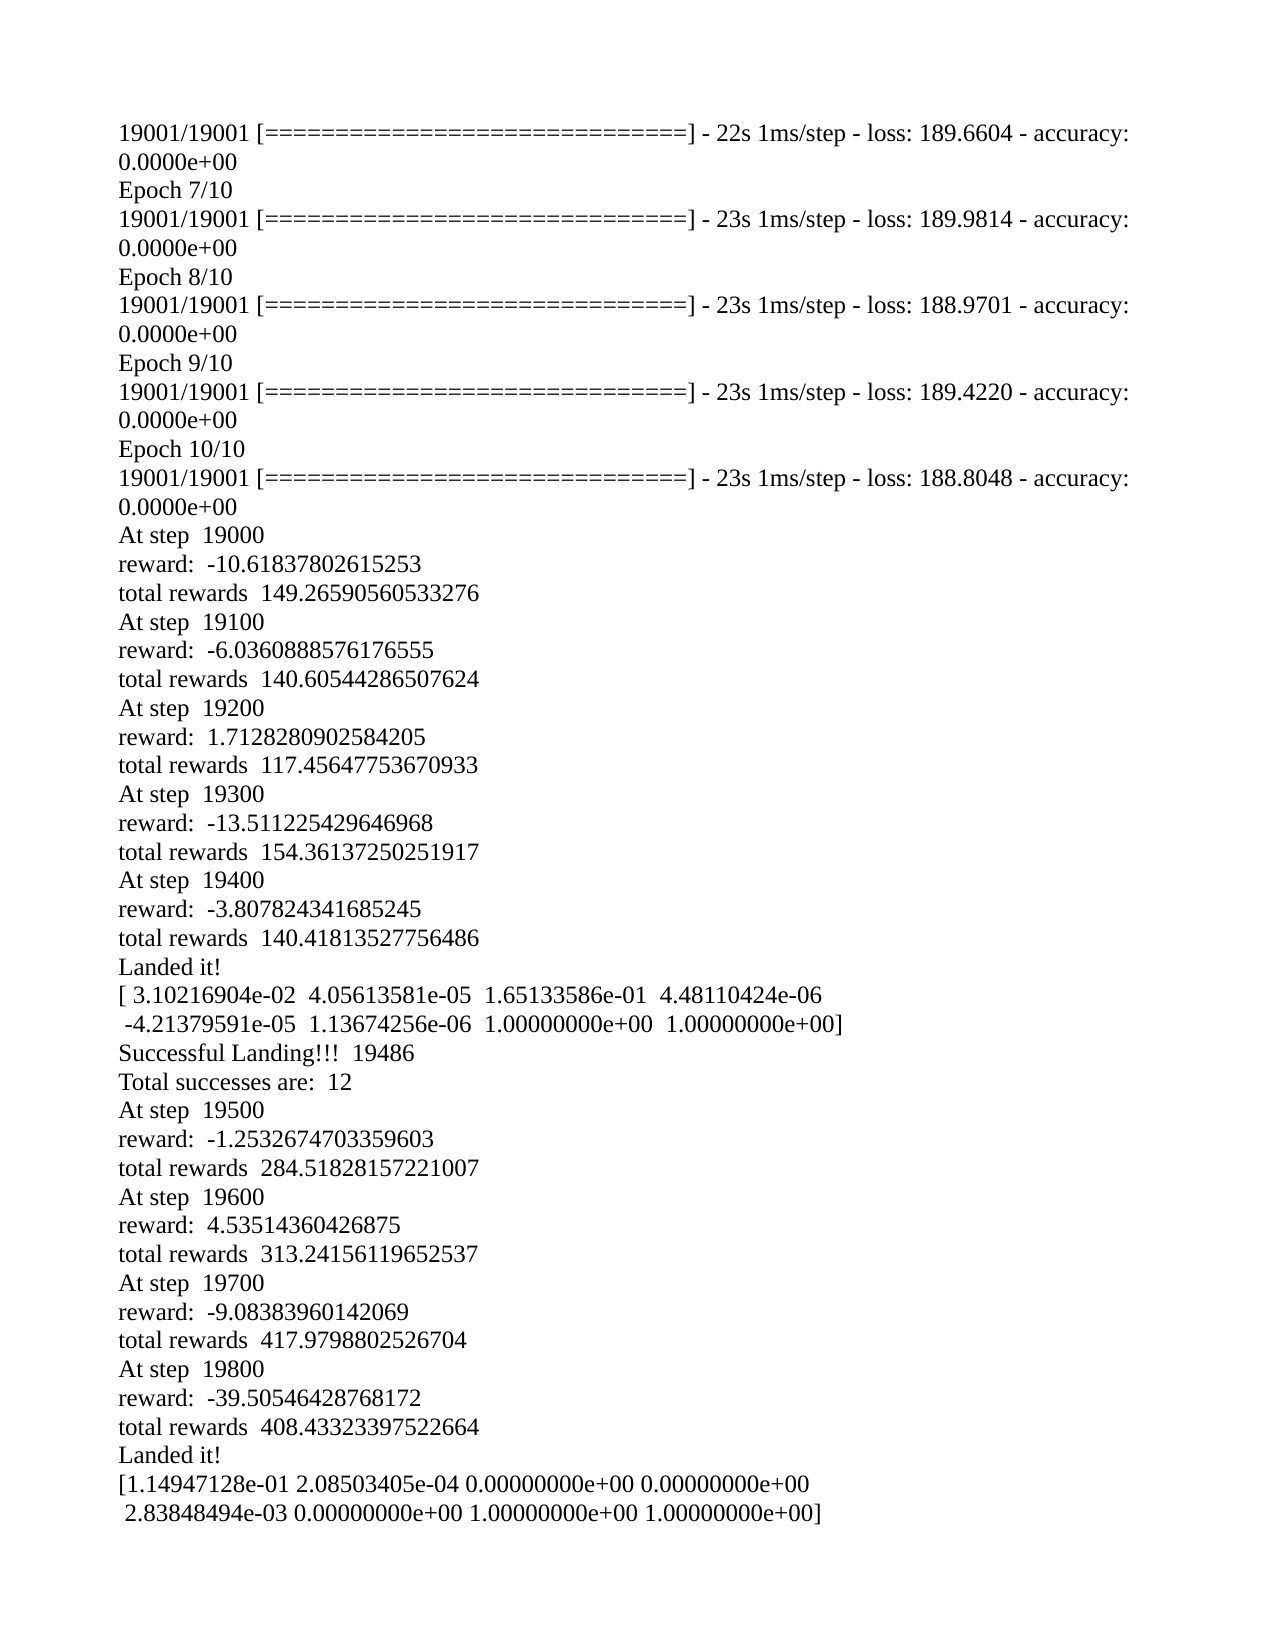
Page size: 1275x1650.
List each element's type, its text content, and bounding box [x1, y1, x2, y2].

text total rewards 140.41813527756486 [118, 923, 1157, 952]
text 19001/19001 [==============================] - 22s 1ms/step - loss: 189.6604 - accuracy: 0.0000e+00 [118, 118, 1157, 176]
text reward: 4.53514360426875 [118, 1211, 1157, 1239]
text At step 19100 [118, 607, 1157, 636]
text reward: 1.7128280902584205 [118, 722, 1157, 751]
text 2.83848494e-03 0.00000000e+00 1.00000000e+00 1.00000000e+00] [118, 1498, 1157, 1527]
text Epoch 8/10 [118, 262, 1157, 291]
text Successful Landing!!! 19486 [118, 1038, 1157, 1067]
text total rewards 313.24156119652537 [118, 1239, 1157, 1268]
text total rewards 284.51828157221007 [118, 1153, 1157, 1182]
text 19001/19001 [==============================] - 23s 1ms/step - loss: 189.9814 - accuracy: 0.0000e+00 [118, 204, 1157, 262]
text Epoch 10/10 [118, 434, 1157, 463]
text reward: -39.50546428768172 [118, 1383, 1157, 1412]
text Total successes are: 12 [118, 1067, 1157, 1096]
text -4.21379591e-05 1.13674256e-06 1.00000000e+00 1.00000000e+00] [118, 1009, 1157, 1038]
text At step 19700 [118, 1268, 1157, 1297]
text 19001/19001 [==============================] - 23s 1ms/step - loss: 188.8048 - accuracy: 0.0000e+00 [118, 463, 1157, 521]
text At step 19000 [118, 521, 1157, 549]
text Landed it! [118, 952, 1157, 981]
text At step 19400 [118, 866, 1157, 894]
text Epoch 7/10 [118, 176, 1157, 204]
text total rewards 117.45647753670933 [118, 751, 1157, 779]
text total rewards 417.9798802526704 [118, 1326, 1157, 1354]
text reward: -1.2532674703359603 [118, 1124, 1157, 1153]
text total rewards 408.43323397522664 [118, 1412, 1157, 1441]
text reward: -10.61837802615253 [118, 549, 1157, 578]
text reward: -13.511225429646968 [118, 808, 1157, 837]
text total rewards 154.36137250251917 [118, 837, 1157, 866]
text 19001/19001 [==============================] - 23s 1ms/step - loss: 189.4220 - accuracy: 0.0000e+00 [118, 377, 1157, 434]
text total rewards 140.60544286507624 [118, 664, 1157, 693]
text At step 19200 [118, 693, 1157, 722]
text At step 19300 [118, 779, 1157, 808]
text reward: -3.807824341685245 [118, 894, 1157, 923]
text [ 3.10216904e-02 4.05613581e-05 1.65133586e-01 4.48110424e-06 [118, 981, 1157, 1009]
text reward: -6.0360888576176555 [118, 636, 1157, 664]
text At step 19600 [118, 1182, 1157, 1211]
text Epoch 9/10 [118, 348, 1157, 377]
text reward: -9.08383960142069 [118, 1297, 1157, 1326]
text [1.14947128e-01 2.08503405e-04 0.00000000e+00 0.00000000e+00 [118, 1469, 1157, 1498]
text At step 19800 [118, 1354, 1157, 1383]
text total rewards 149.26590560533276 [118, 578, 1157, 607]
text 19001/19001 [==============================] - 23s 1ms/step - loss: 188.9701 - accuracy: 0.0000e+00 [118, 291, 1157, 348]
text Landed it! [118, 1441, 1157, 1469]
text At step 19500 [118, 1096, 1157, 1124]
